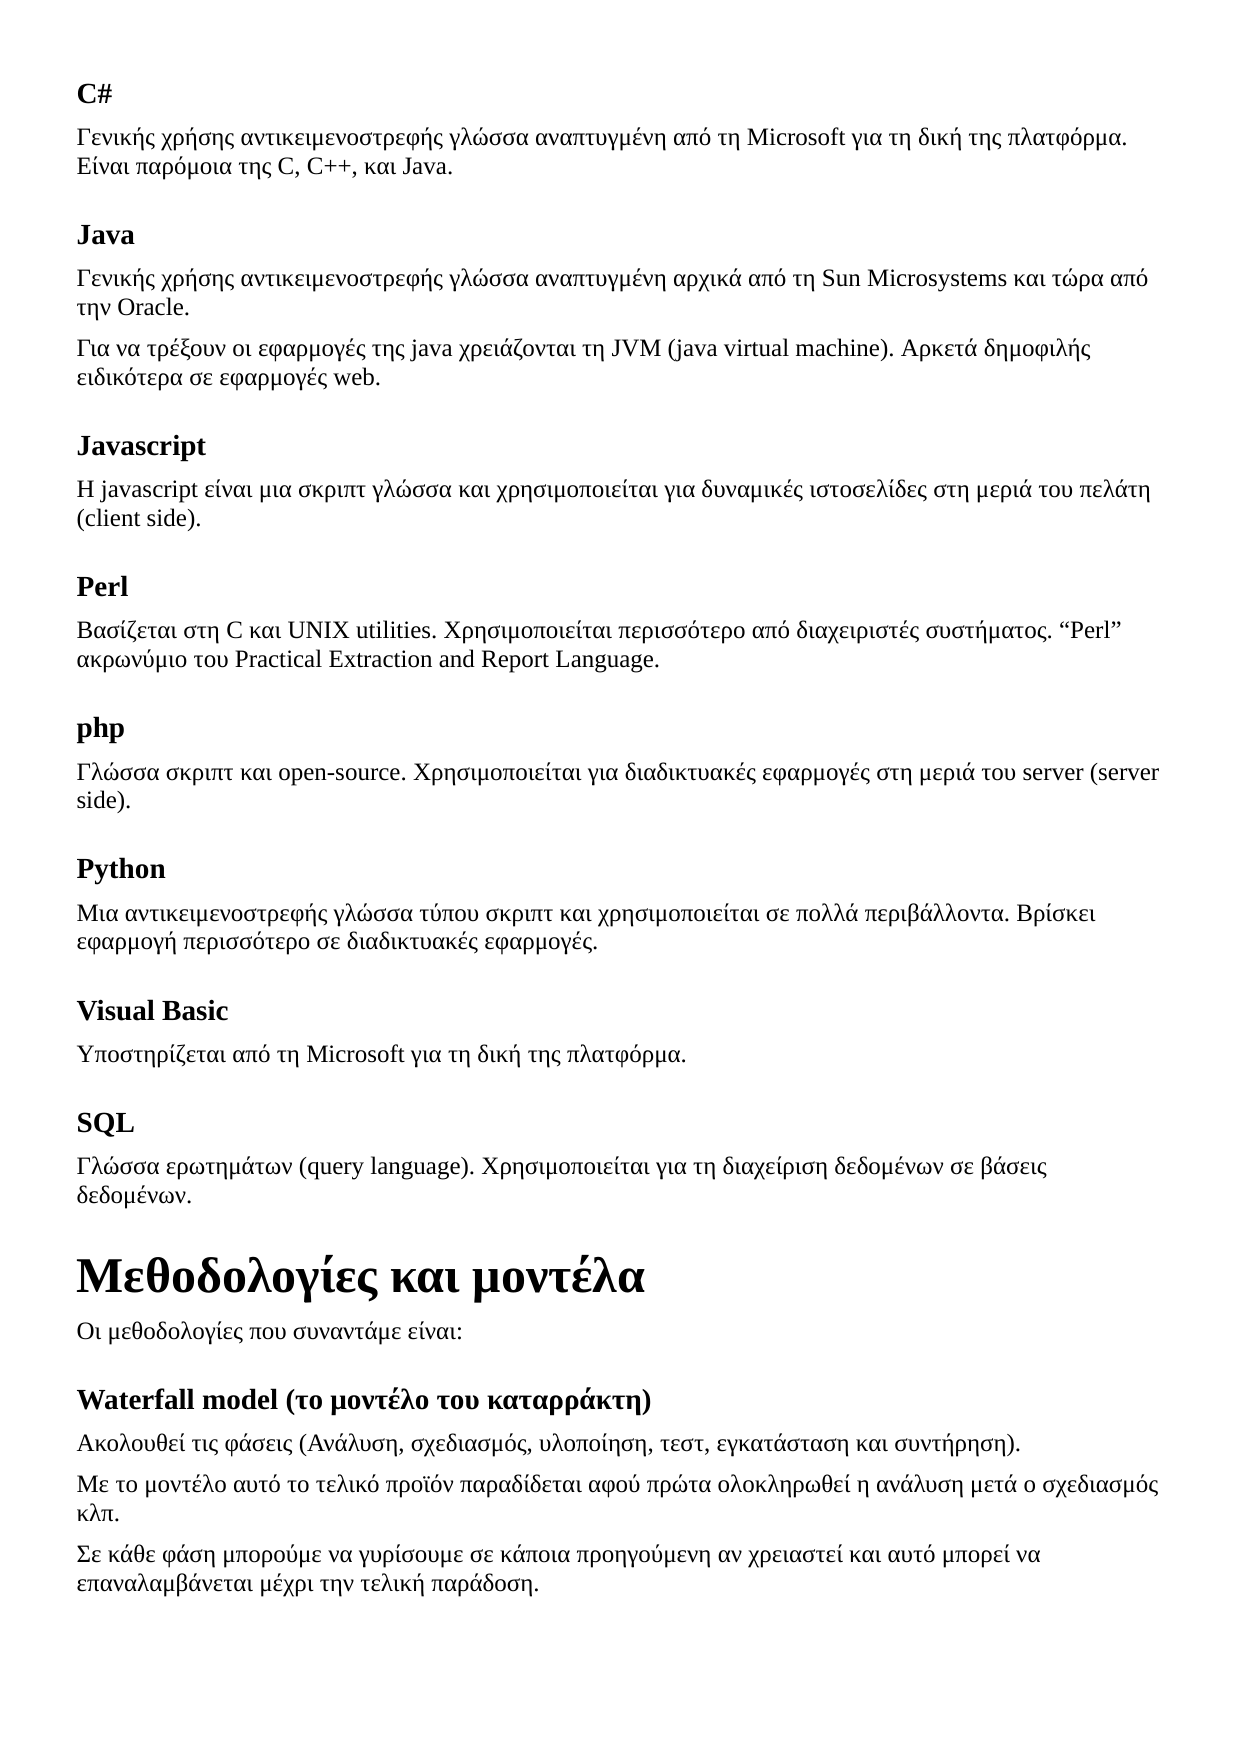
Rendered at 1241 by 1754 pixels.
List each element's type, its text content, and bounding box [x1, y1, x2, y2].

subtitle Waterfall model (το μοντέλο του καταρράκτη) [76, 1382, 1164, 1416]
text Γλώσσα σκριπτ και open-source. Χρησιμοποιείται για διαδικτυακές εφαρμογές στη μεριά του server (server side). [76, 757, 1164, 814]
subtitle Μεθοδολογίες και μοντέλα [76, 1246, 1164, 1303]
text Οι μεθοδολογίες που συναντάμε είναι: [76, 1316, 1164, 1345]
text Σε κάθε φάση μπορούμε να γυρίσουμε σε κάποια προηγούμενη αν χρειαστεί και αυτό μπορεί να επαναλαμβάνεται μέχρι την τελική παράδοση. [76, 1539, 1164, 1597]
subtitle Visual Basic [76, 993, 1164, 1026]
subtitle C# [76, 76, 1164, 110]
text Για να τρέξουν οι εφαρμογές της java χρειάζονται τη JVM (java virtual machine). Αρκετά δημοφιλής ειδικότερα σε εφαρμογές web. [76, 333, 1164, 391]
subtitle php [76, 711, 1164, 744]
text Μια αντικειμενοστρεφής γλώσσα τύπου σκριπτ και χρησιμοποιείται σε πολλά περιβάλλοντα. Βρίσκει εφαρμογή περισσότερο σε διαδικτυακές εφαρμογές. [76, 898, 1164, 955]
text Βασίζεται στη C και UNIX utilities. Χρησιμοποιείται περισσότερο από διαχειριστές συστήματος. ‭“‬Perl‭” ‬ακρωνύμιο του Practical Extraction and Report Language. [76, 616, 1164, 673]
subtitle Javascript [76, 428, 1164, 462]
subtitle Python [76, 852, 1164, 885]
subtitle Java [76, 217, 1164, 251]
text Γενικής χρήσης αντικειμενοστρεφής γλώσσα αναπτυγμένη αρχικά από τη Sun Microsystems και τώρα από την Oracle. [76, 263, 1164, 321]
text Υποστηρίζεται από τη Microsoft για τη δική της πλατφόρμα. [76, 1039, 1164, 1067]
text Ακολουθεί τις φάσεις (Ανάλυση, σχεδιασμός, υλοποίηση, τεστ, εγκατάσταση και συντήρηση). [76, 1428, 1164, 1457]
text Γλώσσα ερωτημάτων (query language). Χρησιμοποιείται για τη διαχείριση δεδομένων σε βάσεις δεδομένων. [76, 1151, 1164, 1208]
text Γενικής χρήσης αντικειμενοστρεφής γλώσσα αναπτυγμένη από τη Microsoft για τη δική της πλατφόρμα. Είναι παρόμοια της C,‭ ‬C++,‭ ‬και Java. [76, 122, 1164, 180]
text Η javascript είναι μια σκριπτ γλώσσα και χρησιμοποιείται για δυναμικές ιστοσελίδες στη μεριά του πελάτη (client side). [76, 474, 1164, 532]
subtitle SQL [76, 1105, 1164, 1138]
text Με το μοντέλο αυτό το τελικό προϊόν παραδίδεται αφού πρώτα ολοκληρωθεί η ανάλυση μετά ο σχεδιασμός κλπ. [76, 1469, 1164, 1527]
subtitle Perl [76, 569, 1164, 603]
